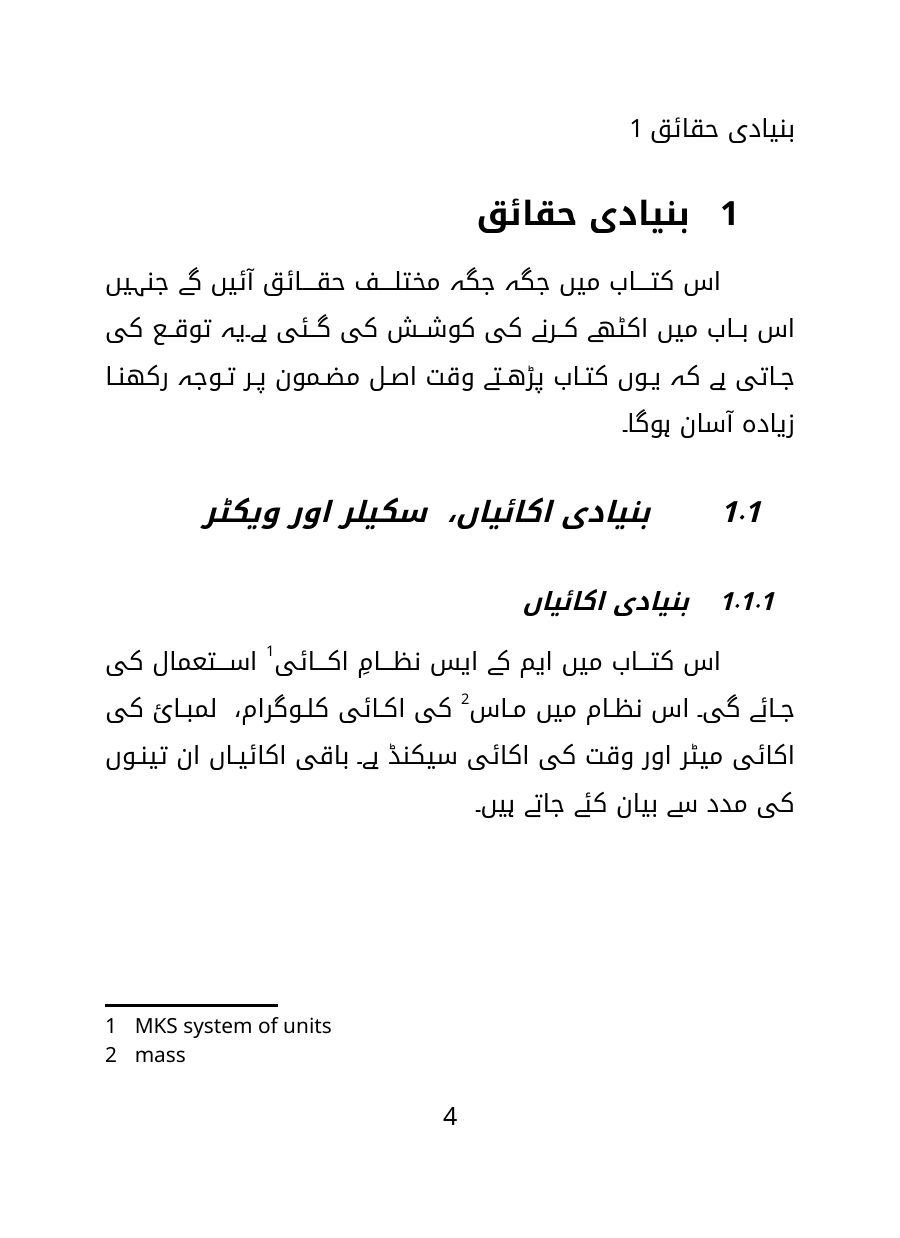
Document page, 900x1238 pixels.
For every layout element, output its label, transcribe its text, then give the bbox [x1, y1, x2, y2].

subtitle بنیادی اکائیاں [105, 578, 718, 625]
subtitle بنیادی اکائیاں، سکیلر اور ویکٹر [105, 485, 720, 541]
subtitle بنیادی حقائق [105, 182, 720, 246]
text mass [105, 1040, 795, 1068]
text اس کتاب میں جگہ جگہ مختلف حقائق آئیں گے جنہیں اس باب میں اکٹھے کرنے کی کوشش کی گئی ہے۔یہ توقع کی جاتی ہے کہ یوں کتاب پڑھتے وقت اصل مضمون پر توجہ رکھنا زیادہ آسان ہوگا۔ [105, 258, 795, 448]
text اس کتاب میں ایم کے ایس نظامِ اکائی استعمال کی جائے گی۔ اس نظام میں ماس کی اکائی کلوگرام، لمبائ کی اکائی میٹر اور وقت کی اکائی سیکنڈ ہے۔ باقی اکائیاں ان تینوں کی مدد سے بیان کئے جاتے ہیں۔ [105, 638, 795, 827]
text MKS system of units [105, 1012, 795, 1040]
